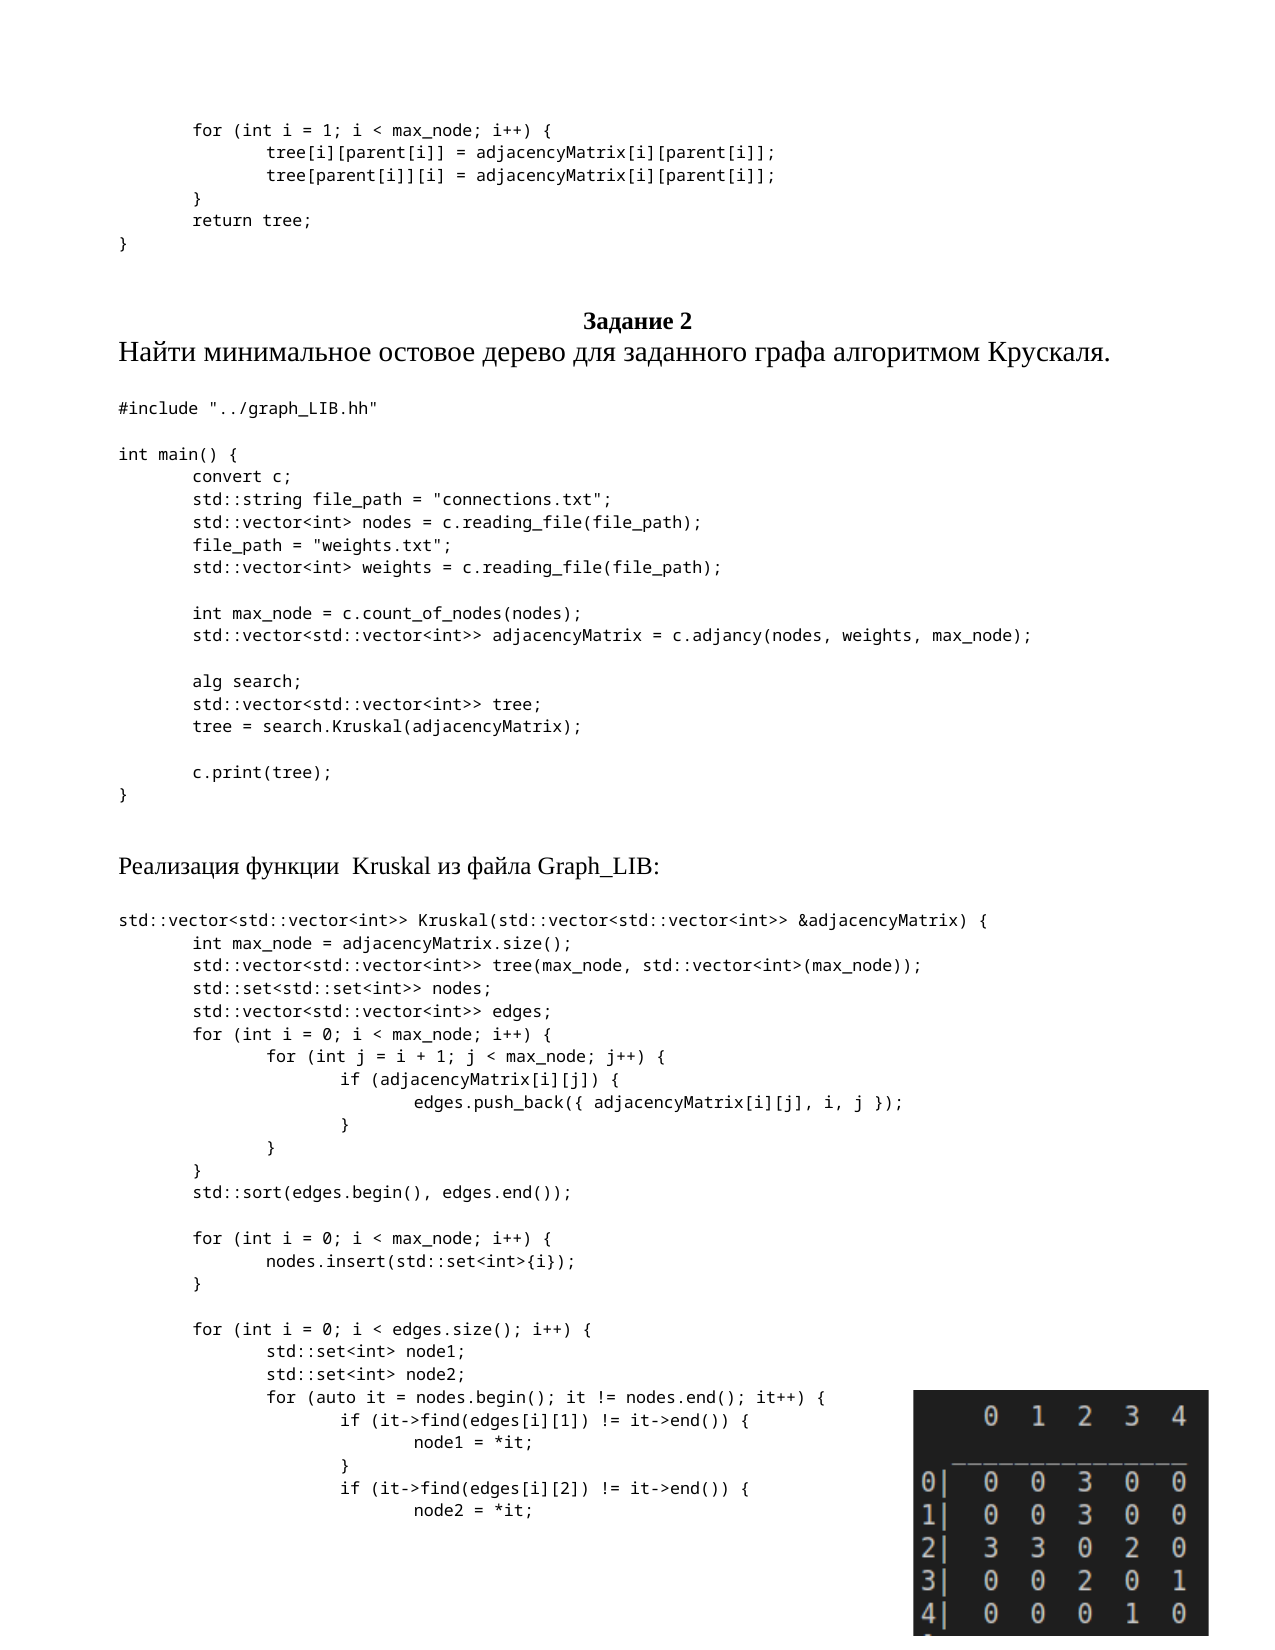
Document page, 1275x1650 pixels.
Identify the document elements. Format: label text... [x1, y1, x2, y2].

text c.print(tree); [118, 760, 1157, 783]
text std::vector<std::vector<int>> edges; [118, 999, 1157, 1022]
text if (it->find(edges[i][1]) != it->end()) { [118, 1408, 913, 1431]
text std::vector<std::vector<int>> tree(max_node, std::vector<int>(max_node)); [118, 954, 1157, 977]
text node1 = *it; [118, 1431, 913, 1453]
text Реализация функции Kruskal из файла Graph_LIB: [118, 851, 1157, 880]
text std::string file_path = "connections.txt"; [118, 488, 1157, 510]
text for (auto it = nodes.begin(); it != nodes.end(); it++) { [118, 1385, 1157, 1408]
text return tree; [118, 209, 1157, 232]
text file_path = "weights.txt"; [118, 533, 1157, 556]
text int max_node = adjacencyMatrix.size(); [118, 931, 1157, 954]
text int max_node = c.count_of_nodes(nodes); [118, 601, 1157, 624]
list Найти минимальное остовое дерево для заданного графа алгоритмом Крускаля. [118, 334, 1157, 368]
text tree[parent[i]][i] = adjacencyMatrix[i][parent[i]]; [118, 163, 1157, 186]
text for (int i = 0; i < edges.size(); i++) { [118, 1317, 1157, 1340]
text edges.push_back({ adjacencyMatrix[i][j], i, j }); [118, 1090, 1157, 1113]
text std::sort(edges.begin(), edges.end()); [118, 1181, 1157, 1204]
text std::vector<std::vector<int>> adjacencyMatrix = c.adjancy(nodes, weights, max_node); [118, 624, 1157, 647]
text } [118, 783, 1157, 806]
list #include "../graph_LIB.hh" [118, 397, 1157, 419]
text for (int i = 1; i < max_node; i++) { [118, 118, 1157, 141]
picture [913, 1390, 1209, 1636]
text for (int i = 0; i < max_node; i++) { [118, 1022, 1157, 1045]
text std::vector<int> nodes = c.reading_file(file_path); [118, 510, 1157, 533]
text tree[i][parent[i]] = adjacencyMatrix[i][parent[i]]; [118, 141, 1157, 163]
text std::vector<std::vector<int>> Kruskal(std::vector<std::vector<int>> &adjacencyMatrix) { [118, 908, 1157, 931]
text } [118, 1113, 1157, 1136]
text } [118, 232, 1157, 254]
text Задание 2 [118, 306, 1157, 334]
text int main() { [118, 442, 1157, 465]
text node2 = *it; [118, 1499, 913, 1522]
text if (it->find(edges[i][2]) != it->end()) { [118, 1476, 913, 1499]
text } [118, 1453, 913, 1476]
text std::set<std::set<int>> nodes; [118, 977, 1157, 999]
text tree = search.Kruskal(adjacencyMatrix); [118, 715, 1157, 737]
text } [118, 186, 1157, 209]
text std::set<int> node2; [118, 1363, 1157, 1385]
text std::set<int> node1; [118, 1340, 1157, 1363]
text for (int j = i + 1; j < max_node; j++) { [118, 1045, 1157, 1067]
text for (int i = 0; i < max_node; i++) { [118, 1226, 1157, 1249]
text std::vector<int> weights = c.reading_file(file_path); [118, 556, 1157, 578]
text } [118, 1272, 1157, 1294]
text } [118, 1158, 1157, 1181]
text if (adjacencyMatrix[i][j]) { [118, 1067, 1157, 1090]
text } [118, 1136, 1157, 1158]
text convert c; [118, 465, 1157, 488]
text nodes.insert(std::set<int>{i}); [118, 1249, 1157, 1272]
text std::vector<std::vector<int>> tree; [118, 692, 1157, 715]
text alg search; [118, 669, 1157, 692]
